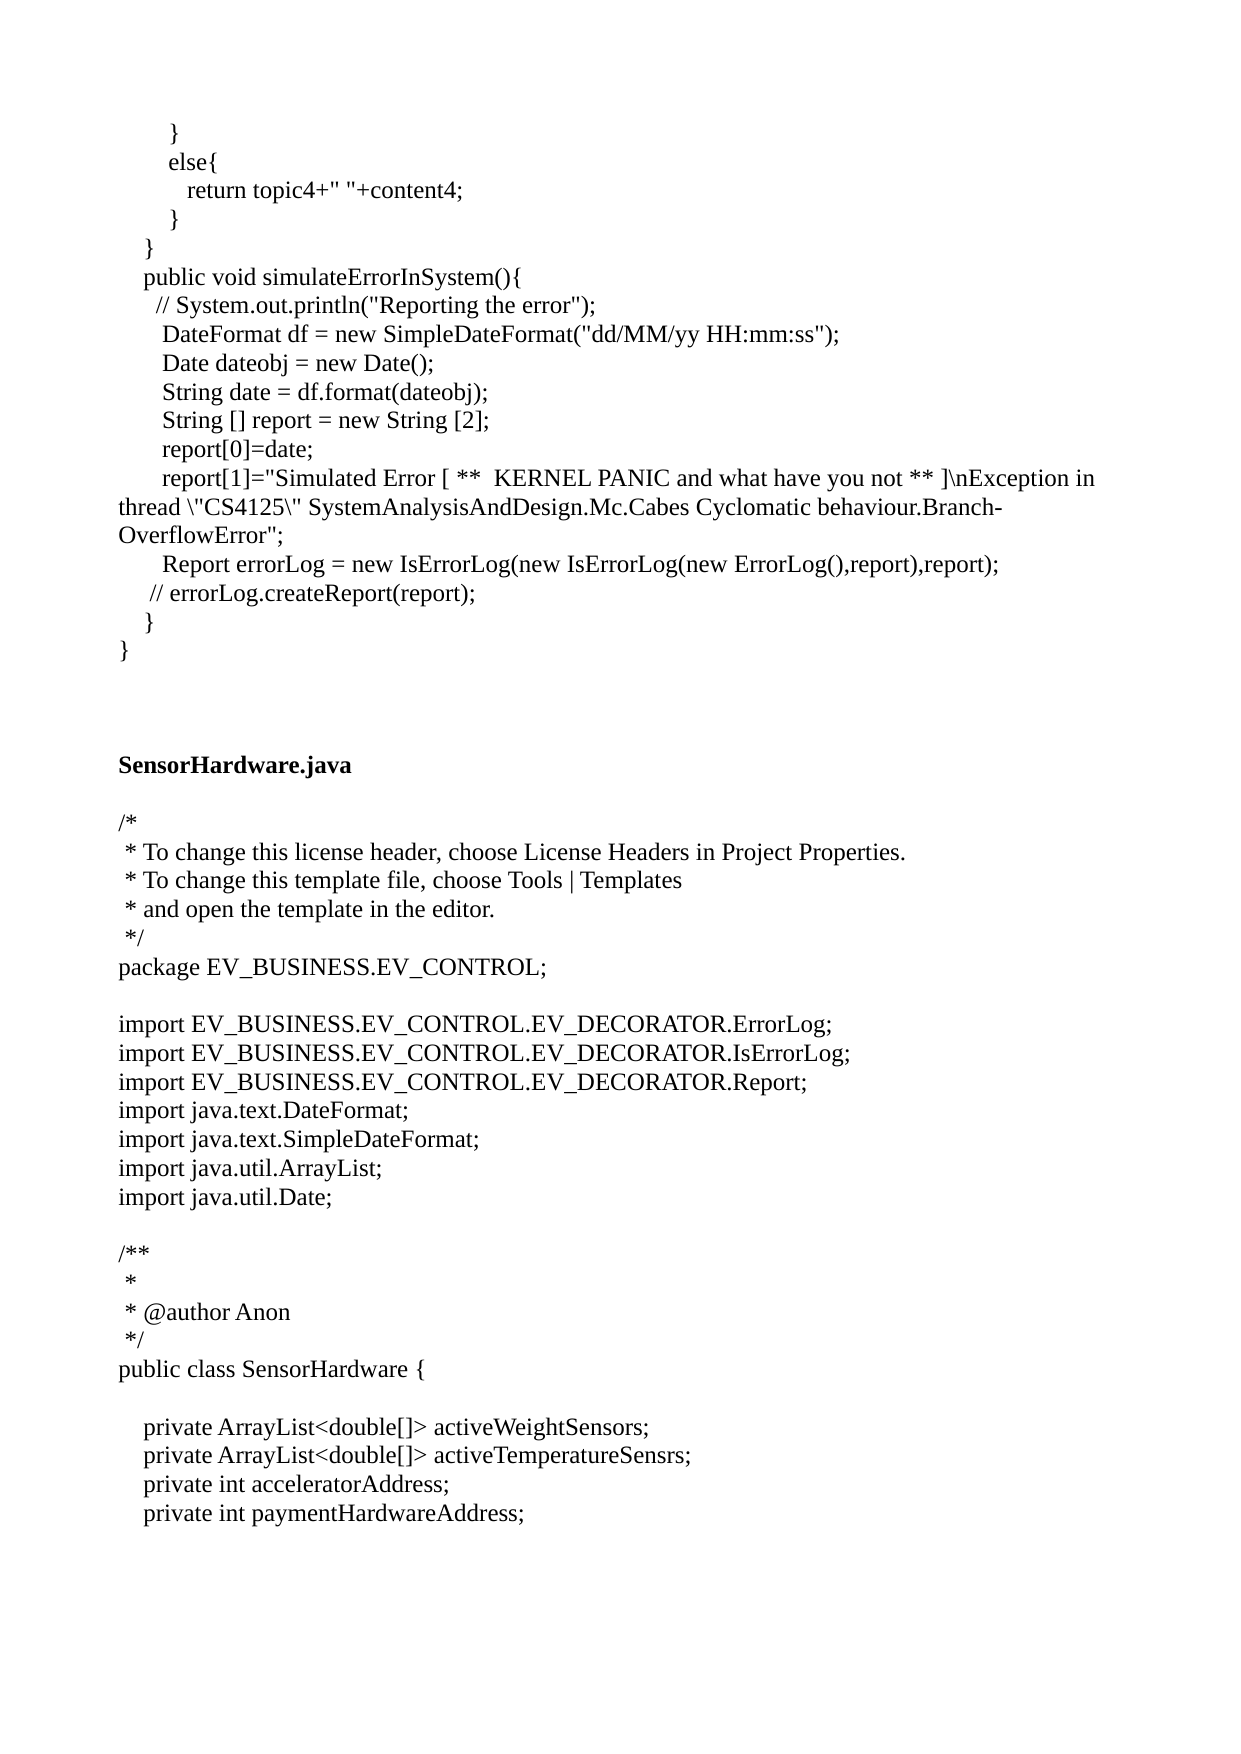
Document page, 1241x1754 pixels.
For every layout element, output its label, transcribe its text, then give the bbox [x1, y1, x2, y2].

text */ [118, 1326, 1122, 1354]
text import java.text.DateFormat; [118, 1096, 1122, 1124]
text */ [118, 923, 1122, 952]
text private int paymentHardwareAddress; [118, 1498, 1122, 1527]
text Date dateobj = new Date(); [118, 348, 1122, 377]
text private ArrayList<double[]> activeTemperatureSensrs; [118, 1441, 1122, 1469]
text import java.util.Date; [118, 1182, 1122, 1211]
text import java.text.SimpleDateFormat; [118, 1124, 1122, 1153]
text private ArrayList<double[]> activeWeightSensors; [118, 1412, 1122, 1441]
text import EV_BUSINESS.EV_CONTROL.EV_DECORATOR.IsErrorLog; [118, 1038, 1122, 1067]
text return topic4+" "+content4; [118, 176, 1122, 204]
text package EV_BUSINESS.EV_CONTROL; [118, 952, 1122, 981]
text /* [118, 808, 1122, 837]
text report[0]=date; [118, 434, 1122, 463]
text } [118, 118, 1122, 147]
text Report errorLog = new IsErrorLog(new IsErrorLog(new ErrorLog(),report),report); [118, 549, 1122, 578]
text } [118, 204, 1122, 233]
text // errorLog.createReport(report); [118, 578, 1122, 607]
text * [118, 1268, 1122, 1297]
text import EV_BUSINESS.EV_CONTROL.EV_DECORATOR.Report; [118, 1067, 1122, 1096]
text * To change this template file, choose Tools | Templates [118, 866, 1122, 894]
text * and open the template in the editor. [118, 894, 1122, 923]
text import EV_BUSINESS.EV_CONTROL.EV_DECORATOR.ErrorLog; [118, 1009, 1122, 1038]
text public void simulateErrorInSystem(){ [118, 262, 1122, 291]
text * To change this license header, choose License Headers in Project Properties. [118, 837, 1122, 866]
text } [118, 607, 1122, 636]
text } [118, 636, 1122, 664]
text // System.out.println("Reporting the error"); [118, 291, 1122, 319]
text public class SensorHardware { [118, 1354, 1122, 1383]
text else{ [118, 147, 1122, 176]
text String [] report = new String [2]; [118, 406, 1122, 434]
text private int acceleratorAddress; [118, 1469, 1122, 1498]
text * @author Anon [118, 1297, 1122, 1326]
text /** [118, 1239, 1122, 1268]
text DateFormat df = new SimpleDateFormat("dd/MM/yy HH:mm:ss"); [118, 319, 1122, 348]
text String date = df.format(dateobj); [118, 377, 1122, 406]
text import java.util.ArrayList; [118, 1153, 1122, 1182]
text SensorHardware.java [118, 751, 1122, 779]
text } [118, 233, 1122, 262]
text report[1]="Simulated Error [ ** KERNEL PANIC and what have you not ** ]\nException in thread \"CS4125\" SystemAnalysisAndDesign.Mc.Cabes Cyclomatic behaviour.Branch-OverflowError"; [118, 463, 1122, 549]
